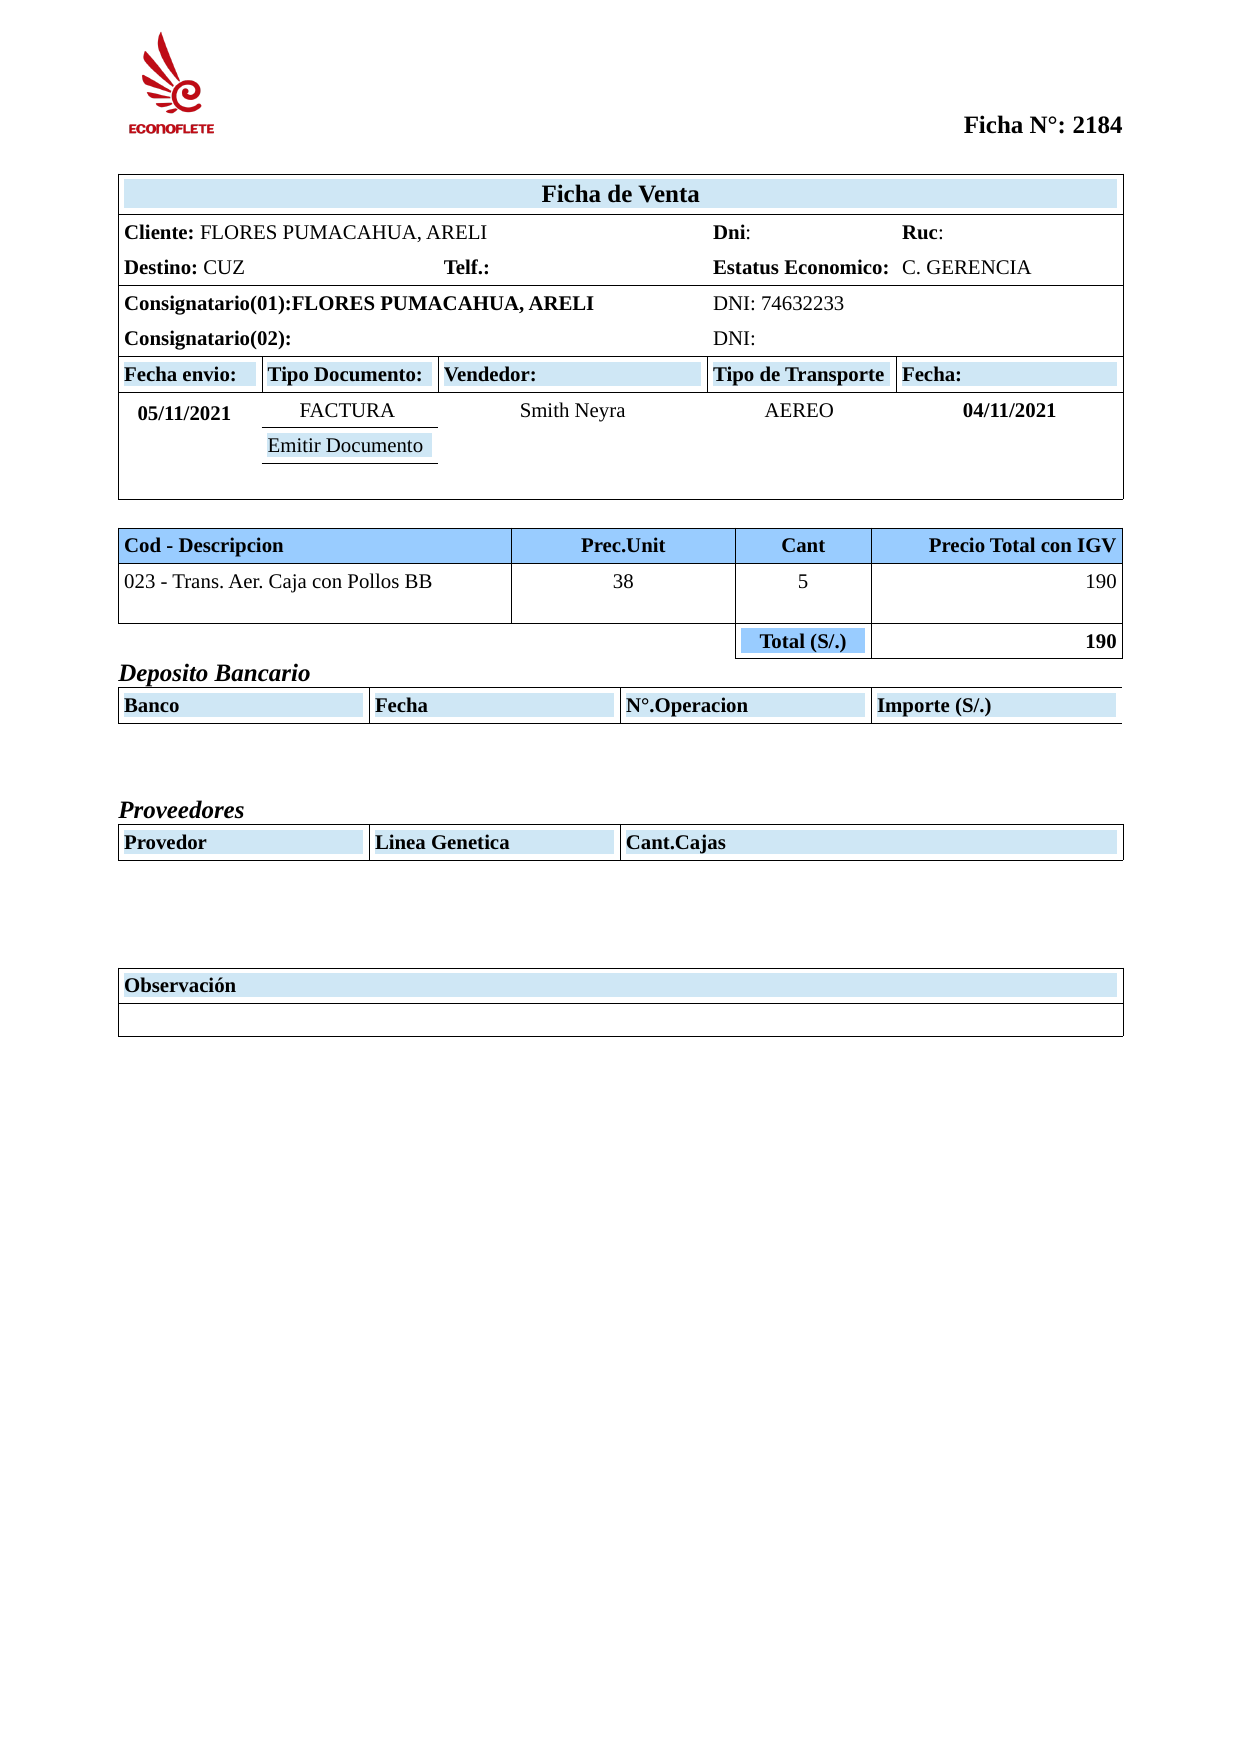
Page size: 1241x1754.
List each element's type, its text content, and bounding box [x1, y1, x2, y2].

table_cell [369, 946, 620, 967]
table_cell [871, 747, 1122, 771]
table_cell Telf.: [438, 249, 707, 285]
table_header Cant.Cajas [621, 825, 1123, 859]
table_header Provedor [119, 825, 369, 859]
table_cell [620, 946, 1123, 967]
table_header Linea Genetica [370, 825, 620, 859]
table_cell Ruc: [896, 215, 1123, 249]
table_cell Vendedor: [439, 357, 707, 392]
table_cell C. GERENCIA [896, 249, 1123, 285]
table_cell Consignatario(02): [119, 321, 707, 356]
table_cell 38 [512, 564, 735, 623]
table_cell [118, 924, 369, 946]
table_cell Consignatario(01):FLORES PUMACAHUA, ARELI [119, 286, 707, 321]
table_cell [118, 881, 369, 903]
table_header Ficha de Venta [119, 175, 1123, 214]
table_cell Dni: [707, 215, 896, 249]
table_cell 190 [872, 564, 1122, 623]
text Proveedores [118, 795, 1122, 824]
table_header Banco [119, 688, 369, 723]
table_cell Emitir Documento [262, 428, 438, 463]
table_cell DNI: 74632233 [707, 286, 1123, 321]
table_cell [118, 903, 369, 924]
table_header N°.Operacion [621, 688, 871, 723]
table_cell Tipo Documento: [263, 357, 438, 392]
table_cell 04/11/2021 [896, 393, 1123, 498]
table_cell Estatus Economico: [707, 249, 896, 285]
table_cell [620, 724, 871, 747]
table_cell 023 - Trans. Aer. Caja con Pollos BB [119, 564, 511, 623]
table_header Precio Total con IGV [872, 529, 1122, 563]
table_header Importe (S/.) [872, 688, 1122, 723]
table_cell [118, 861, 369, 881]
table_cell [118, 624, 511, 658]
table_cell [620, 924, 1123, 946]
table_cell [119, 1004, 1123, 1036]
table_header Observación [119, 969, 1123, 1003]
table_cell [871, 771, 1122, 795]
table_cell 190 [872, 624, 1122, 658]
table_cell Fecha: [897, 357, 1123, 392]
table_cell [369, 724, 620, 747]
table_cell Destino: CUZ [119, 249, 438, 285]
table_cell Cliente: FLORES PUMACAHUA, ARELI [119, 215, 707, 249]
table_cell 5 [736, 564, 871, 623]
table_cell [369, 747, 620, 771]
table_cell [118, 724, 369, 747]
table_cell [511, 624, 735, 658]
table_cell [369, 881, 620, 903]
table_cell [118, 771, 369, 795]
table_cell [118, 747, 369, 771]
table_cell [369, 903, 620, 924]
table_cell FACTURA [262, 393, 438, 427]
table_header Fecha [370, 688, 620, 723]
text Deposito Bancario [118, 658, 1122, 687]
table_cell [620, 747, 871, 771]
table_cell [871, 724, 1122, 747]
table_cell AEREO [707, 393, 896, 498]
table_cell [620, 861, 1123, 881]
table_cell Smith Neyra [438, 393, 707, 498]
table_header Cod - Descripcion [119, 529, 511, 563]
table_cell 05/11/2021 [119, 393, 262, 498]
table_cell [369, 861, 620, 881]
table_header Cant [736, 529, 871, 563]
table_cell [262, 464, 438, 498]
table_cell [620, 881, 1123, 903]
table_cell [369, 771, 620, 795]
picture [118, 31, 225, 134]
table_cell [620, 771, 871, 795]
table_cell Tipo de Transporte [708, 357, 896, 392]
table_cell [118, 946, 369, 967]
table_cell Fecha envio: [119, 357, 262, 392]
table_cell DNI: [707, 321, 1123, 356]
table_cell Total (S/.) [736, 624, 871, 658]
table_cell [369, 924, 620, 946]
table_cell [620, 903, 1123, 924]
table_header Prec.Unit [512, 529, 735, 563]
